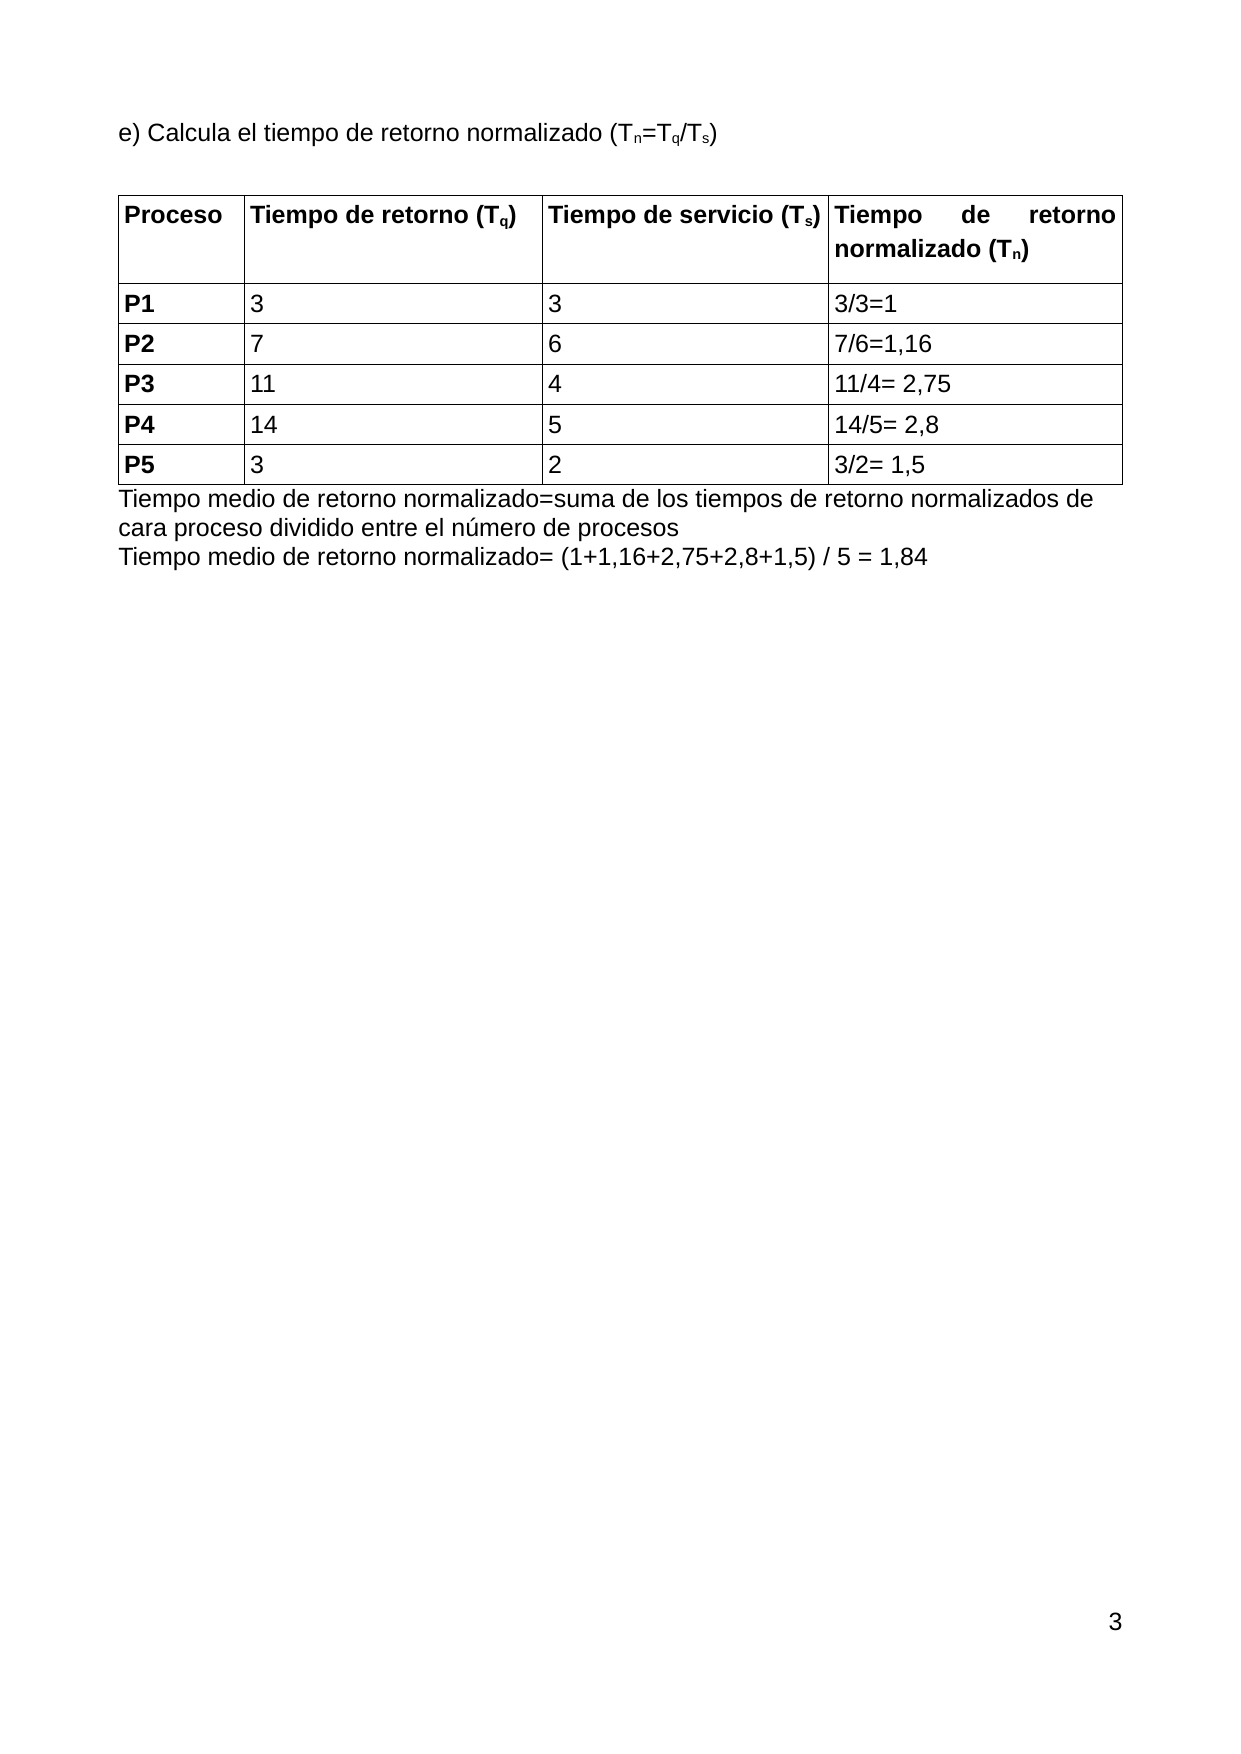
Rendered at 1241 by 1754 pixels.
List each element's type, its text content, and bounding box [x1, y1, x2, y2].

table_cell 7 [245, 324, 542, 363]
text Tiempo medio de retorno normalizado=suma de los tiempos de retorno normalizados de cara proceso dividido entre el número de procesos [118, 485, 1122, 542]
table_cell P5 [119, 445, 244, 484]
text e) Calcula el tiempo de retorno normalizado (Tn=Tq/Ts) [118, 118, 1122, 147]
table_cell 5 [543, 405, 828, 444]
table_cell P3 [119, 365, 244, 404]
table_cell 7/6=1,16 [829, 324, 1122, 363]
table_cell 4 [543, 365, 828, 404]
table_cell 3 [543, 284, 828, 323]
table_cell P4 [119, 405, 244, 444]
table_cell P1 [119, 284, 244, 323]
text Tiempo medio de retorno normalizado= (1+1,16+2,75+2,8+1,5) / 5 = 1,84 [118, 542, 1122, 571]
table_cell 3/3=1 [829, 284, 1122, 323]
table_cell 14 [245, 405, 542, 444]
table_cell 11 [245, 365, 542, 404]
table_header Proceso [119, 196, 244, 283]
table_header Tiempo de retorno (Tq) [245, 196, 542, 283]
table_cell 3 [245, 445, 542, 484]
table_cell 14/5= 2,8 [829, 405, 1122, 444]
table_cell 6 [543, 324, 828, 363]
table_header Tiempo de servicio (Ts) [543, 196, 828, 283]
table_cell 3 [245, 284, 542, 323]
table_cell 11/4= 2,75 [829, 365, 1122, 404]
table_cell 3/2= 1,5 [829, 445, 1122, 484]
table_cell 2 [543, 445, 828, 484]
table_header Tiempo de retorno normalizado (Tn) [829, 196, 1122, 283]
table_cell P2 [119, 324, 244, 363]
